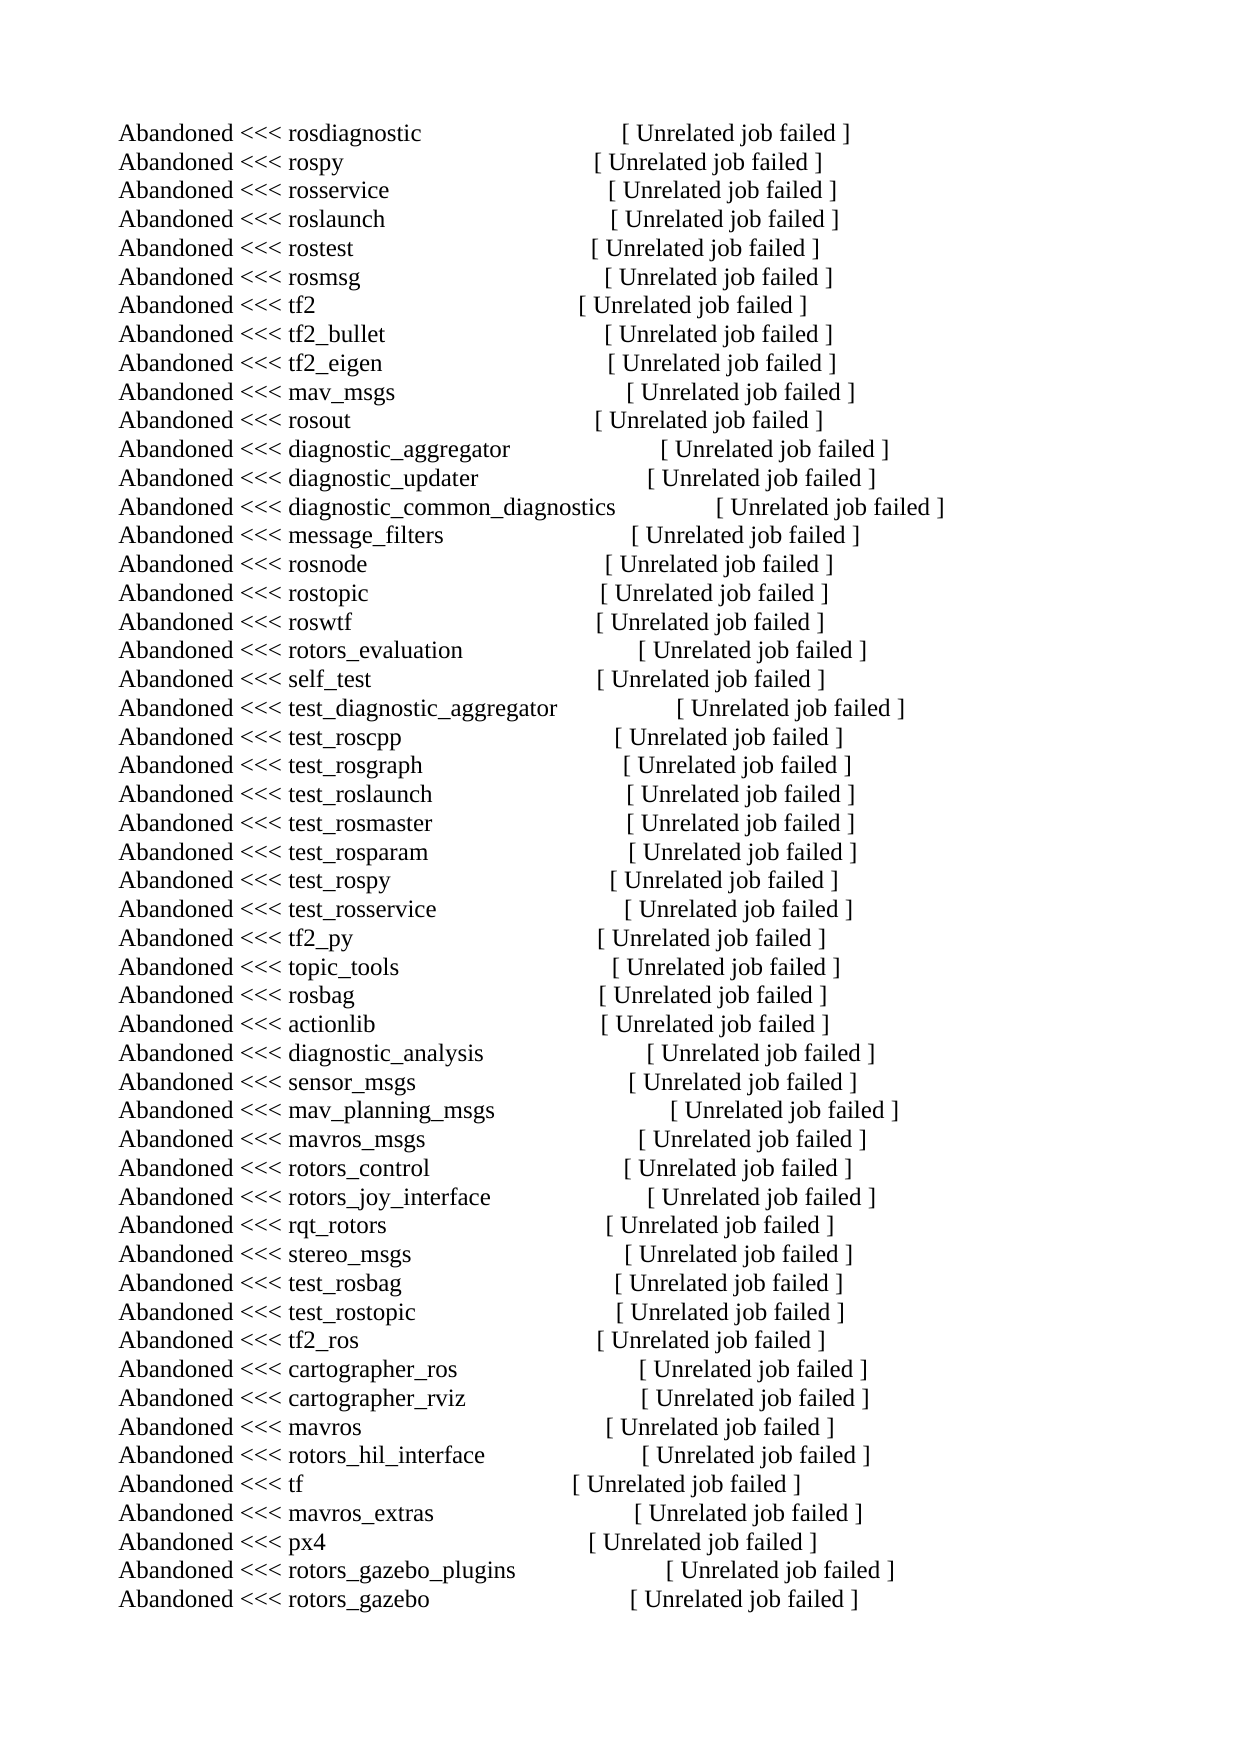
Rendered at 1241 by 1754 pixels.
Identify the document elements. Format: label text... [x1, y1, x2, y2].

text Abandoned <<< roswtf [ Unrelated job failed ] [118, 607, 1122, 636]
text Abandoned <<< rospy [ Unrelated job failed ] [118, 147, 1122, 176]
text Abandoned <<< rotors_joy_interface [ Unrelated job failed ] [118, 1182, 1122, 1211]
text Abandoned <<< cartographer_ros [ Unrelated job failed ] [118, 1354, 1122, 1383]
text Abandoned <<< rotors_gazebo_plugins [ Unrelated job failed ] [118, 1556, 1122, 1584]
text Abandoned <<< test_rosservice [ Unrelated job failed ] [118, 894, 1122, 923]
text Abandoned <<< sensor_msgs [ Unrelated job failed ] [118, 1067, 1122, 1096]
text Abandoned <<< mavros_extras [ Unrelated job failed ] [118, 1498, 1122, 1527]
text Abandoned <<< test_rospy [ Unrelated job failed ] [118, 866, 1122, 894]
text Abandoned <<< roslaunch [ Unrelated job failed ] [118, 204, 1122, 233]
text Abandoned <<< mav_msgs [ Unrelated job failed ] [118, 377, 1122, 406]
text Abandoned <<< topic_tools [ Unrelated job failed ] [118, 952, 1122, 981]
text Abandoned <<< message_filters [ Unrelated job failed ] [118, 521, 1122, 549]
text Abandoned <<< rosbag [ Unrelated job failed ] [118, 981, 1122, 1009]
text Abandoned <<< mav_planning_msgs [ Unrelated job failed ] [118, 1096, 1122, 1124]
text Abandoned <<< rosnode [ Unrelated job failed ] [118, 549, 1122, 578]
text Abandoned <<< self_test [ Unrelated job failed ] [118, 664, 1122, 693]
text Abandoned <<< test_rosbag [ Unrelated job failed ] [118, 1268, 1122, 1297]
text Abandoned <<< tf [ Unrelated job failed ] [118, 1469, 1122, 1498]
text Abandoned <<< tf2 [ Unrelated job failed ] [118, 291, 1122, 319]
text Abandoned <<< rostopic [ Unrelated job failed ] [118, 578, 1122, 607]
text Abandoned <<< test_rosgraph [ Unrelated job failed ] [118, 751, 1122, 779]
text Abandoned <<< rotors_hil_interface [ Unrelated job failed ] [118, 1441, 1122, 1469]
text Abandoned <<< test_diagnostic_aggregator [ Unrelated job failed ] [118, 693, 1122, 722]
text Abandoned <<< stereo_msgs [ Unrelated job failed ] [118, 1239, 1122, 1268]
text Abandoned <<< rosmsg [ Unrelated job failed ] [118, 262, 1122, 291]
text Abandoned <<< tf2_bullet [ Unrelated job failed ] [118, 319, 1122, 348]
text Abandoned <<< rostest [ Unrelated job failed ] [118, 233, 1122, 262]
text Abandoned <<< diagnostic_common_diagnostics [ Unrelated job failed ] [118, 492, 1122, 521]
text Abandoned <<< tf2_ros [ Unrelated job failed ] [118, 1326, 1122, 1354]
text Abandoned <<< test_rosparam [ Unrelated job failed ] [118, 837, 1122, 866]
text Abandoned <<< test_roslaunch [ Unrelated job failed ] [118, 779, 1122, 808]
text Abandoned <<< rotors_gazebo [ Unrelated job failed ] [118, 1584, 1122, 1613]
text Abandoned <<< diagnostic_updater [ Unrelated job failed ] [118, 463, 1122, 492]
text Abandoned <<< rosservice [ Unrelated job failed ] [118, 176, 1122, 204]
text Abandoned <<< px4 [ Unrelated job failed ] [118, 1527, 1122, 1556]
text Abandoned <<< tf2_py [ Unrelated job failed ] [118, 923, 1122, 952]
text Abandoned <<< test_rostopic [ Unrelated job failed ] [118, 1297, 1122, 1326]
text Abandoned <<< rotors_evaluation [ Unrelated job failed ] [118, 636, 1122, 664]
text Abandoned <<< actionlib [ Unrelated job failed ] [118, 1009, 1122, 1038]
text Abandoned <<< test_roscpp [ Unrelated job failed ] [118, 722, 1122, 751]
text Abandoned <<< rosdiagnostic [ Unrelated job failed ] [118, 118, 1122, 147]
text Abandoned <<< mavros_msgs [ Unrelated job failed ] [118, 1124, 1122, 1153]
text Abandoned <<< mavros [ Unrelated job failed ] [118, 1412, 1122, 1441]
text Abandoned <<< tf2_eigen [ Unrelated job failed ] [118, 348, 1122, 377]
text Abandoned <<< rotors_control [ Unrelated job failed ] [118, 1153, 1122, 1182]
text Abandoned <<< rqt_rotors [ Unrelated job failed ] [118, 1211, 1122, 1239]
text Abandoned <<< diagnostic_aggregator [ Unrelated job failed ] [118, 434, 1122, 463]
text Abandoned <<< rosout [ Unrelated job failed ] [118, 406, 1122, 434]
text Abandoned <<< diagnostic_analysis [ Unrelated job failed ] [118, 1038, 1122, 1067]
text Abandoned <<< test_rosmaster [ Unrelated job failed ] [118, 808, 1122, 837]
text Abandoned <<< cartographer_rviz [ Unrelated job failed ] [118, 1383, 1122, 1412]
